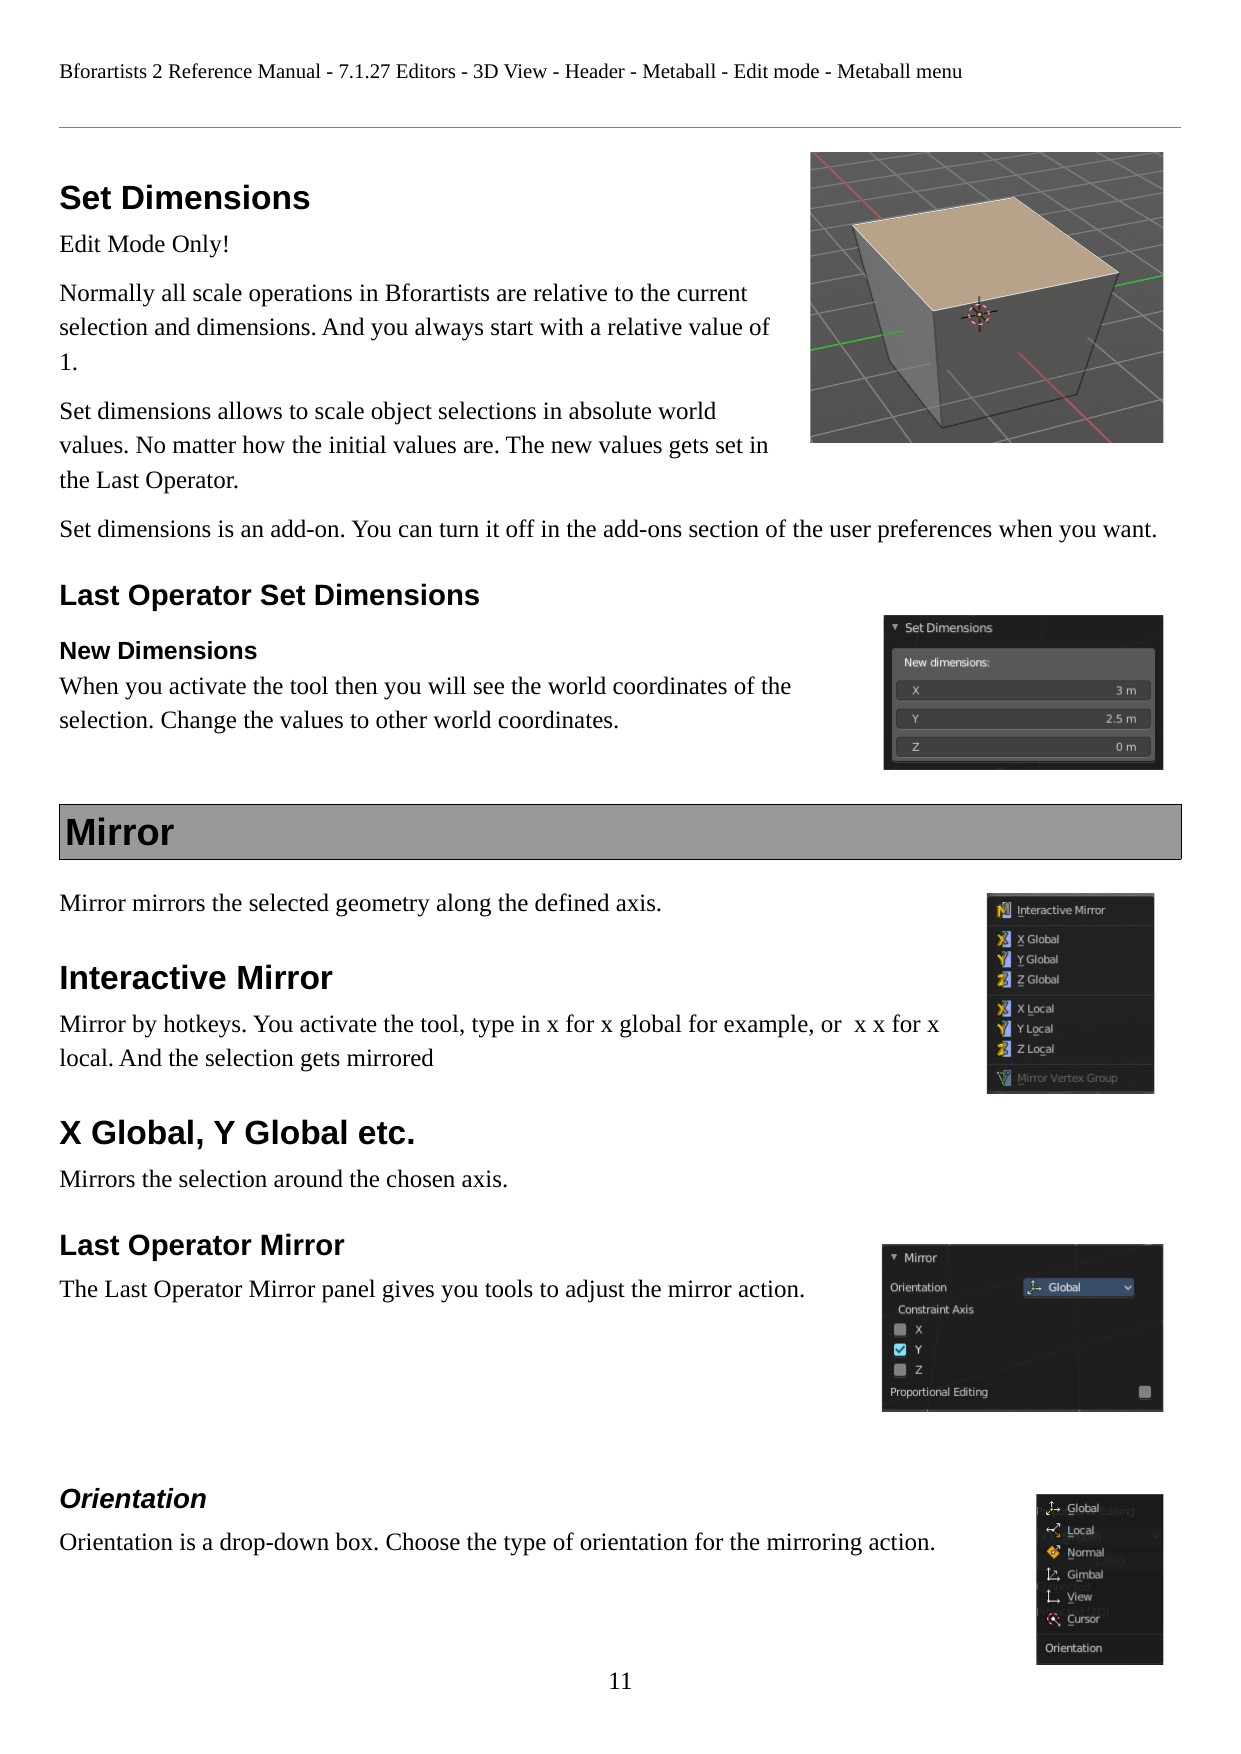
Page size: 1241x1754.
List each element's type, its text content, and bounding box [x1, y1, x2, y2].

text When you activate the tool then you will see the world coordinates of the selection. Change the values to other world coordinates. [59, 671, 883, 734]
text Edit Mode Only! [59, 229, 810, 257]
subtitle Last Operator Mirror [59, 1228, 1181, 1262]
text Mirror by hotkeys. You activate the tool, type in x for x global for example, or x x for x local. And the selection gets mirrored [59, 1009, 986, 1072]
picture [883, 615, 1164, 770]
subtitle Orientation [59, 1483, 1181, 1515]
text The Last Operator Mirror panel gives you tools to adjust the mirror action. [59, 1274, 881, 1303]
text Mirror mirrors the selected geometry along the defined axis. [59, 888, 1181, 916]
subtitle X Global, Y Global etc. [59, 1113, 1181, 1152]
subtitle [1164, 178, 1181, 216]
text Normally all scale operations in Bforartists are relative to the current selection and dimensions. And you always start with a relative value of 1. [59, 278, 810, 376]
subtitle Interactive Mirror [59, 958, 986, 996]
subtitle New Dimensions [59, 636, 883, 665]
subtitle [1164, 636, 1181, 665]
text [1164, 229, 1181, 257]
text Set dimensions is an add-on. You can turn it off in the add-ons section of the user preferences when you want. [59, 514, 1181, 543]
text Set dimensions allows to scale object selections in absolute world values. No matter how the initial values are. The new values gets set in the Last Operator. [59, 396, 1181, 493]
subtitle Set Dimensions [59, 178, 810, 216]
text Orientation is a drop-down box. Choose the type of orientation for the mirroring action. [59, 1527, 1036, 1556]
picture [881, 1244, 1164, 1412]
picture [1036, 1494, 1164, 1665]
subtitle [1155, 958, 1181, 996]
text Mirrors the selection around the chosen axis. [59, 1164, 1181, 1193]
picture [986, 893, 1155, 1094]
table_header Mirror [60, 805, 1181, 859]
picture [810, 152, 1164, 443]
subtitle Last Operator Set Dimensions [59, 577, 1181, 611]
